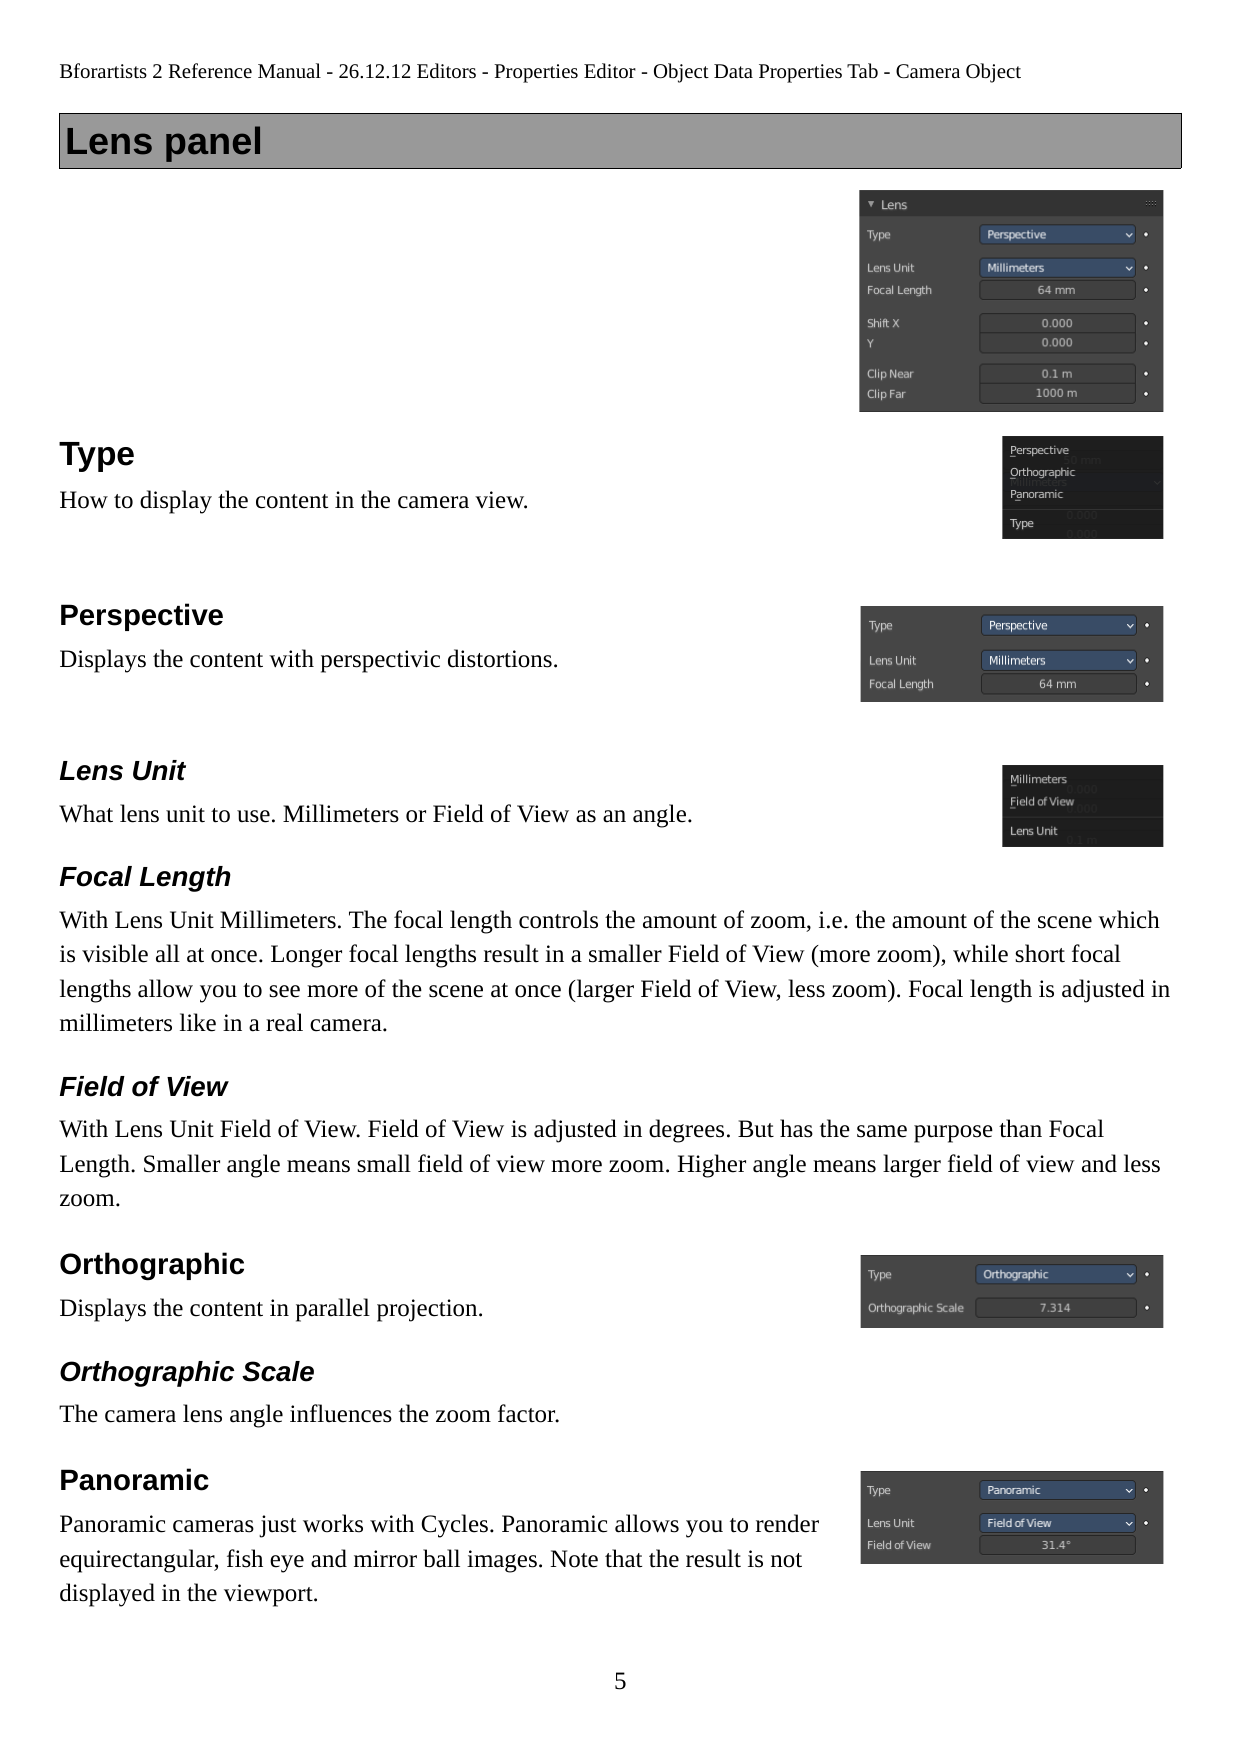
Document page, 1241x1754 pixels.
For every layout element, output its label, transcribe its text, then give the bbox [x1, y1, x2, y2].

text What lens unit to use. Millimeters or Field of View as an angle. [59, 799, 1002, 828]
text The camera lens angle influences the zoom factor. [59, 1399, 1181, 1428]
picture [860, 1471, 1164, 1564]
picture [1002, 765, 1164, 847]
subtitle Orthographic [59, 1247, 1181, 1281]
subtitle Type [59, 434, 1181, 473]
text Displays the content in parallel projection. [59, 1293, 860, 1322]
text Displays the content with perspectivic distortions. [59, 644, 860, 673]
subtitle Field of View [59, 1070, 1181, 1102]
subtitle Panoramic [59, 1463, 1181, 1497]
table_header Lens panel [60, 114, 1181, 168]
subtitle Lens Unit [59, 755, 1181, 787]
picture [860, 1255, 1164, 1328]
subtitle Perspective [59, 598, 1181, 632]
text With Lens Unit Millimeters. The focal length controls the amount of zoom, i.e. the amount of the scene which is visible all at once. Longer focal lengths result in a smaller Field of View (more zoom), while short focal lengths allow you to see more of the scene at once (larger Field of View, less zoom). Focal length is adjusted in millimeters like in a real camera. [59, 905, 1181, 1037]
text With Lens Unit Field of View. Field of View is adjusted in degrees. But has the same purpose than Focal Length. Smaller angle means small field of view more zoom. Higher angle means larger field of view and less zoom. [59, 1114, 1181, 1212]
subtitle Focal Length [59, 861, 1181, 893]
text How to display the content in the camera view. [59, 485, 1002, 514]
subtitle Orthographic Scale [59, 1355, 1181, 1387]
picture [859, 190, 1164, 412]
picture [860, 606, 1164, 702]
picture [1002, 436, 1164, 539]
text Panoramic cameras just works with Cycles. Panoramic allows you to render equirectangular, fish eye and mirror ball images. Note that the result is not displayed in the viewport. [59, 1509, 1181, 1607]
